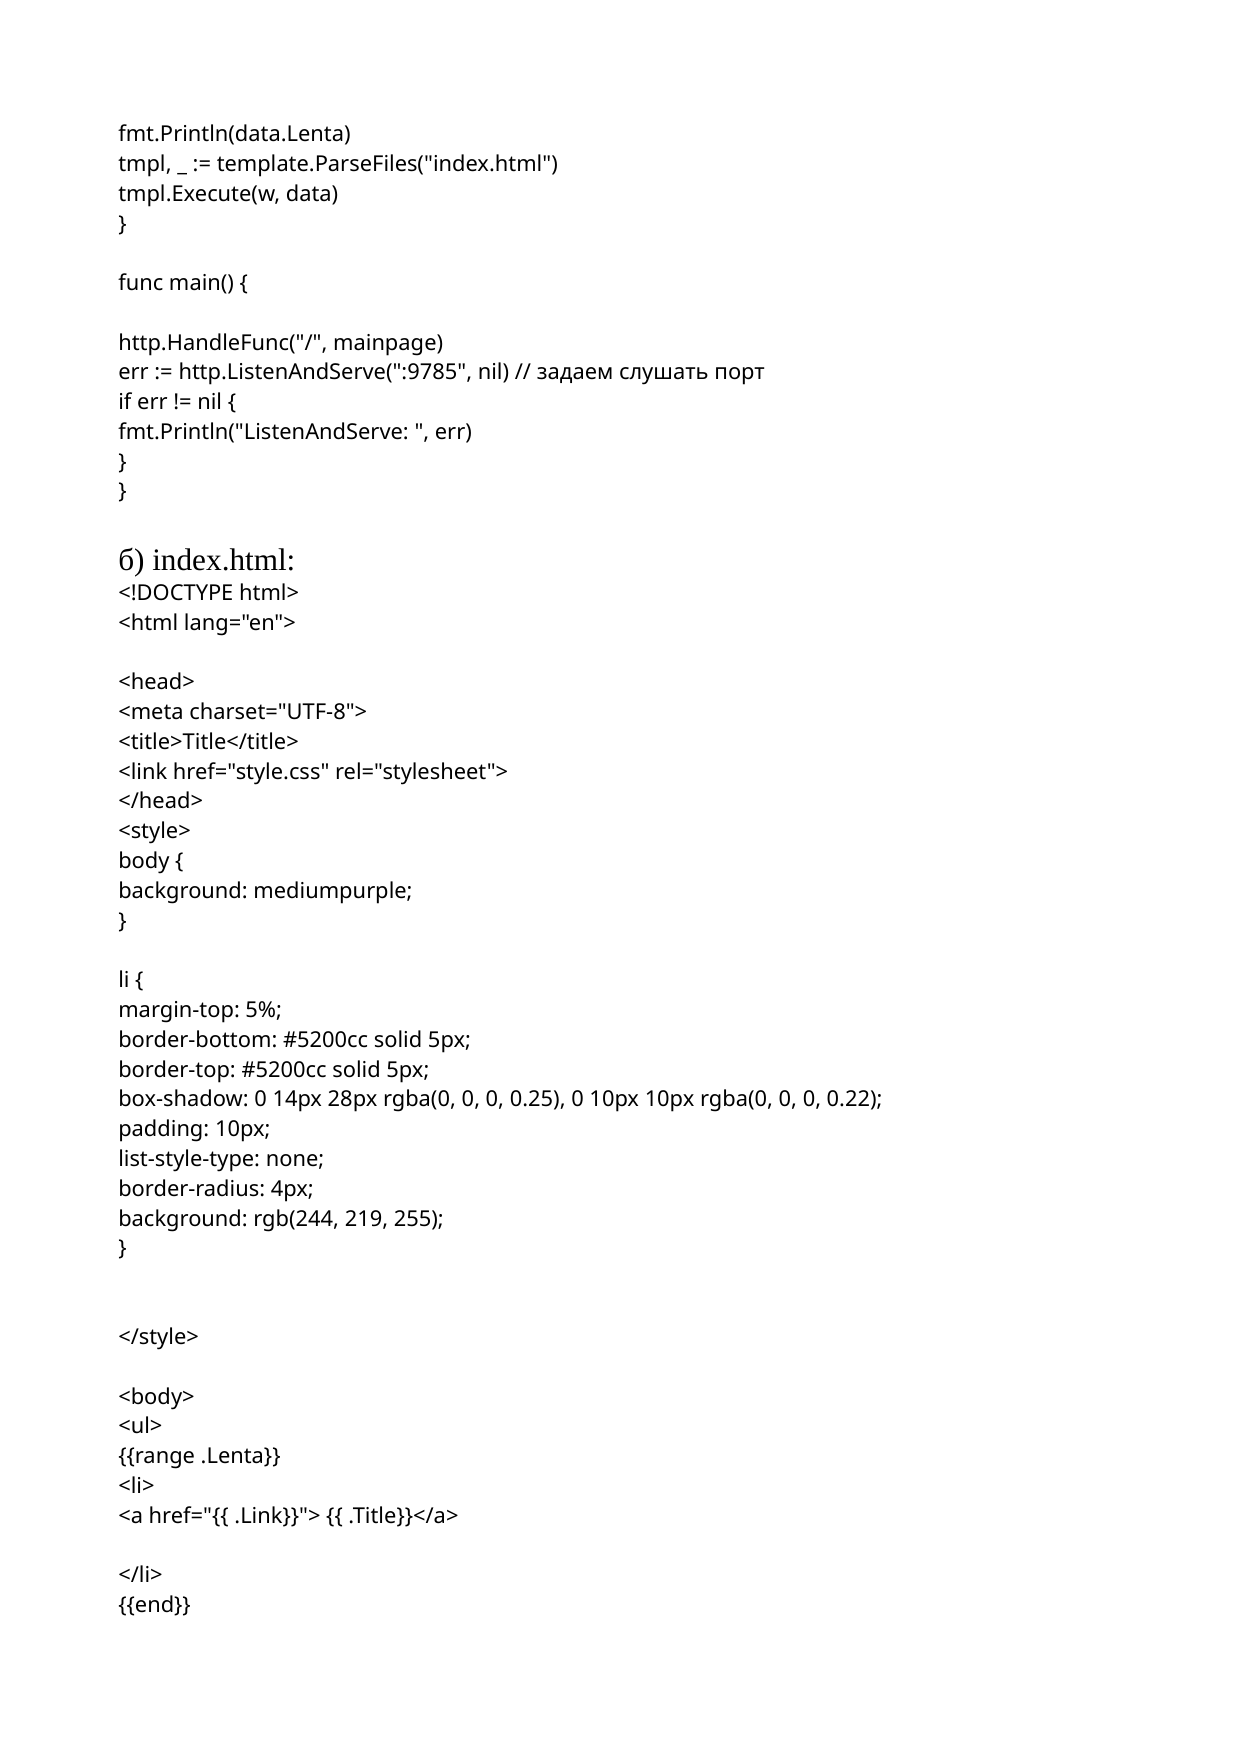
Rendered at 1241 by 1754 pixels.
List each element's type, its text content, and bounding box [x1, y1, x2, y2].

text margin-top: 5%; [118, 994, 1122, 1024]
text </style> [118, 1321, 1122, 1351]
text {{range .Lenta}} [118, 1440, 1122, 1470]
text padding: 10px; [118, 1113, 1122, 1143]
text <html lang="en"> [118, 607, 1122, 637]
text background: mediumpurple; [118, 875, 1122, 905]
text fmt.Println(data.Lenta) [118, 118, 1122, 148]
text border-bottom: #5200cc solid 5px; [118, 1024, 1122, 1053]
text border-radius: 4px; [118, 1173, 1122, 1202]
text } [118, 1232, 1122, 1262]
text box-shadow: 0 14px 28px rgba(0, 0, 0, 0.25), 0 10px 10px rgba(0, 0, 0, 0.22); [118, 1083, 1122, 1113]
text <meta charset="UTF-8"> [118, 696, 1122, 726]
text </li> [118, 1559, 1122, 1589]
text {{end}} [118, 1589, 1122, 1619]
text } [118, 475, 1122, 505]
text func main() { [118, 267, 1122, 297]
text <!DOCTYPE html> [118, 577, 1122, 607]
text <title>Title</title> [118, 726, 1122, 756]
text <link href="style.css" rel="stylesheet"> [118, 756, 1122, 786]
text tmpl.Execute(w, data) [118, 178, 1122, 207]
text <li> [118, 1470, 1122, 1500]
text } [118, 446, 1122, 475]
text } [118, 905, 1122, 934]
text http.HandleFunc("/", mainpage) [118, 326, 1122, 356]
text tmpl, _ := template.ParseFiles("index.html") [118, 148, 1122, 178]
text if err != nil { [118, 386, 1122, 416]
text border-top: #5200cc solid 5px; [118, 1053, 1122, 1083]
text err := http.ListenAndServe(":9785", nil) // задаем слушать порт [118, 356, 1122, 386]
text fmt.Println("ListenAndServe: ", err) [118, 416, 1122, 446]
text li { [118, 964, 1122, 994]
text } [118, 207, 1122, 237]
text <ul> [118, 1411, 1122, 1440]
text <style> [118, 815, 1122, 845]
text list-style-type: none; [118, 1143, 1122, 1173]
text <a href="{{ .Link}}"> {{ .Title}}</a> [118, 1500, 1122, 1530]
text body { [118, 845, 1122, 875]
text <body> [118, 1381, 1122, 1411]
text </head> [118, 786, 1122, 815]
text б) index.html: [118, 541, 1122, 577]
text <head> [118, 666, 1122, 696]
text background: rgb(244, 219, 255); [118, 1202, 1122, 1232]
